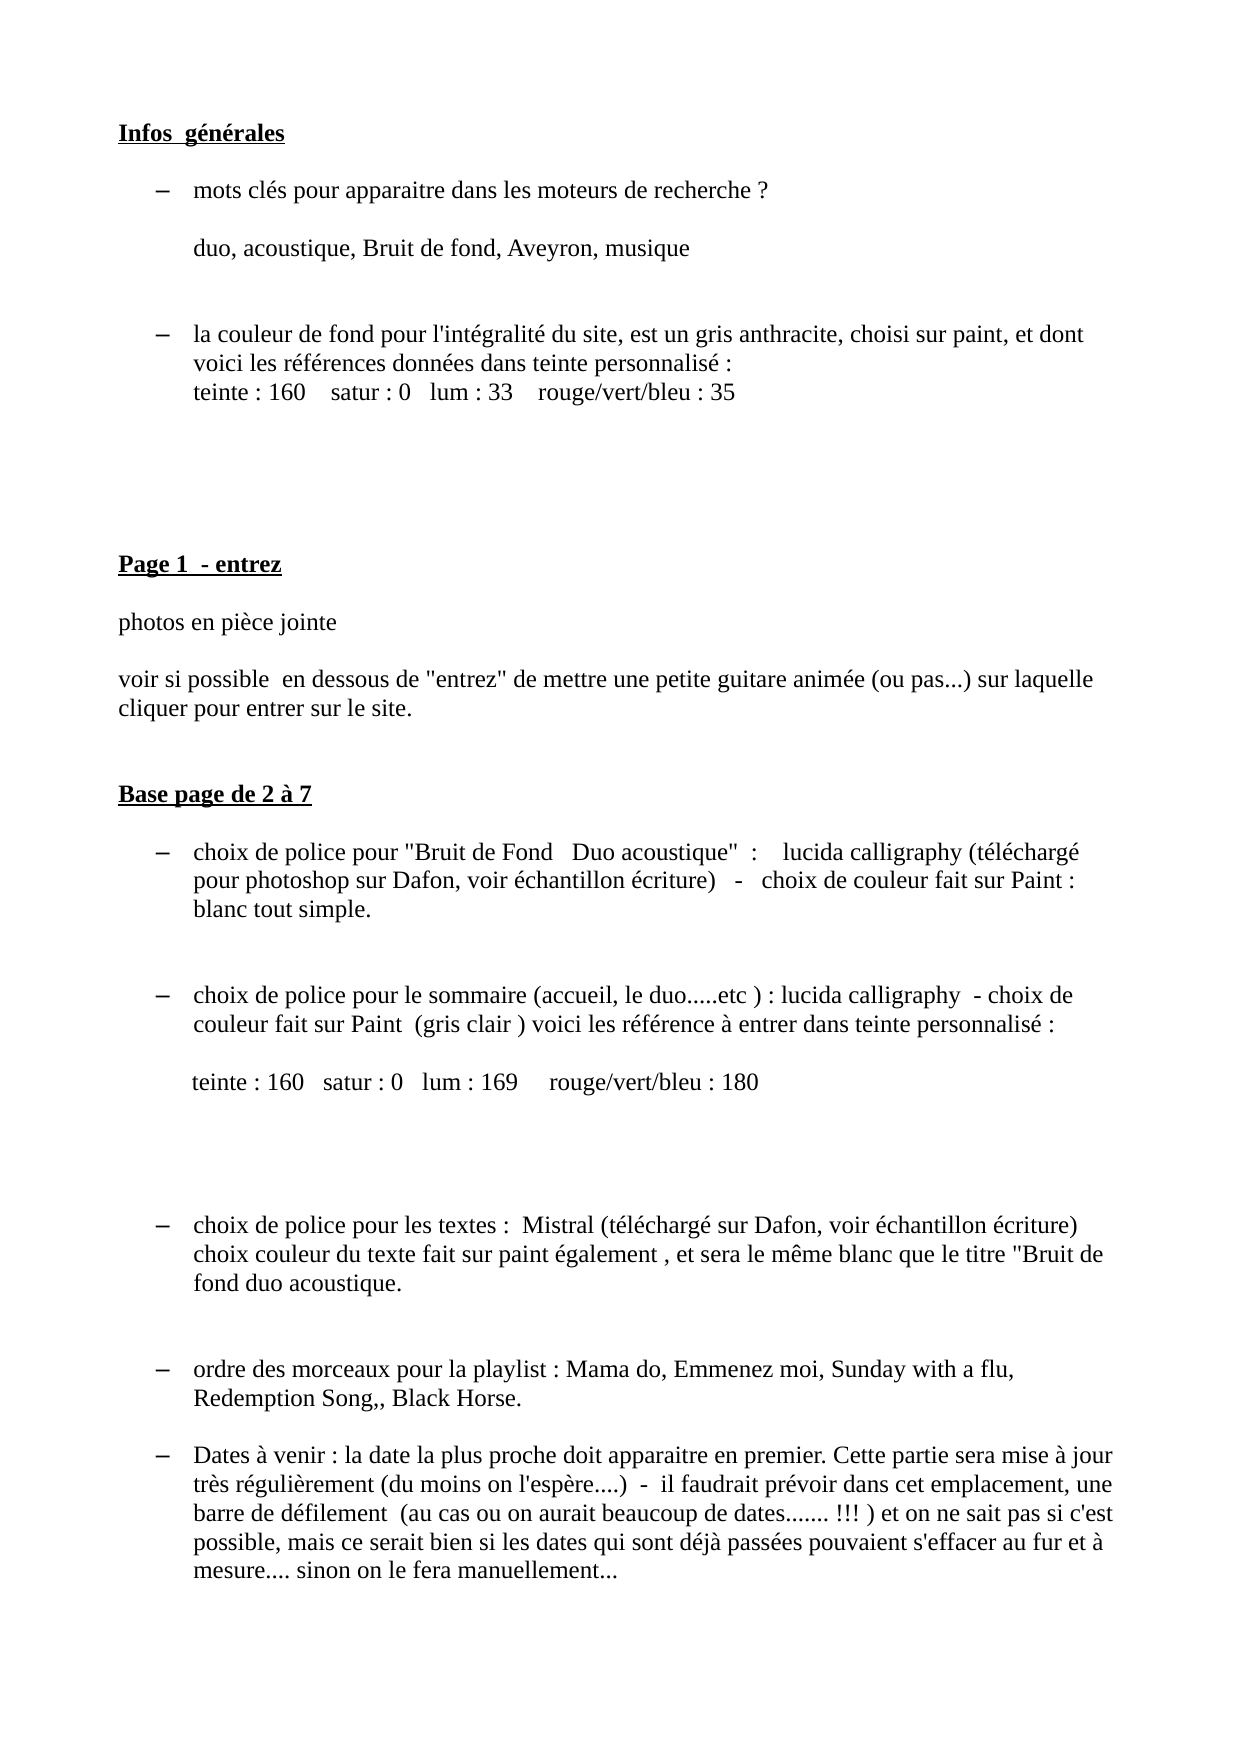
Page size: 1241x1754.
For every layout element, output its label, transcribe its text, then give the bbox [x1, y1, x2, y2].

text Infos générales [118, 118, 1122, 147]
list choix de police pour les textes : Mistral (téléchargé sur Dafon, voir échantillon écriture) [156, 1211, 1122, 1239]
list mots clés pour apparaitre dans les moteurs de recherche ? [156, 176, 1122, 204]
list choix couleur du texte fait sur paint également , et sera le même blanc que le titre "Bruit de fond duo acoustique. [156, 1239, 1122, 1297]
list teinte : 160 satur : 0 lum : 33 rouge/vert/bleu : 35 [156, 377, 1122, 406]
list choix de police pour "Bruit de Fond Duo acoustique" : lucida calligraphy (téléchargé pour photoshop sur Dafon, voir échantillon écriture) - choix de couleur fait sur Paint : blanc tout simple. [156, 837, 1122, 923]
list ordre des morceaux pour la playlist : Mama do, Emmenez moi, Sunday with a flu, Redemption Song,, Black Horse. [156, 1354, 1122, 1412]
list choix de police pour le sommaire (accueil, le duo.....etc ) : lucida calligraphy - choix de couleur fait sur Paint (gris clair ) voici les référence à entrer dans teinte personnalisé : [156, 981, 1122, 1038]
text Page 1 - entrez [118, 549, 1122, 578]
list duo, acoustique, Bruit de fond, Aveyron, musique [156, 233, 1122, 262]
text teinte : 160 satur : 0 lum : 169 rouge/vert/bleu : 180 [118, 1067, 1122, 1096]
list la couleur de fond pour l'intégralité du site, est un gris anthracite, choisi sur paint, et dont voici les références données dans teinte personnalisé : [156, 319, 1122, 377]
text Base page de 2 à 7 [118, 779, 1122, 808]
list Dates à venir : la date la plus proche doit apparaitre en premier. Cette partie sera mise à jour très régulièrement (du moins on l'espère....) - il faudrait prévoir dans cet emplacement, une barre de défilement (au cas ou on aurait beaucoup de dates....... !!! ) et on ne sait pas si c'est possible, mais ce serait bien si les dates qui sont déjà passées pouvaient s'effacer au fur et à mesure.... sinon on le fera manuellement... [156, 1441, 1122, 1584]
text voir si possible en dessous de "entrez" de mettre une petite guitare animée (ou pas...) sur laquelle cliquer pour entrer sur le site. [118, 664, 1122, 722]
text photos en pièce jointe [118, 607, 1122, 636]
